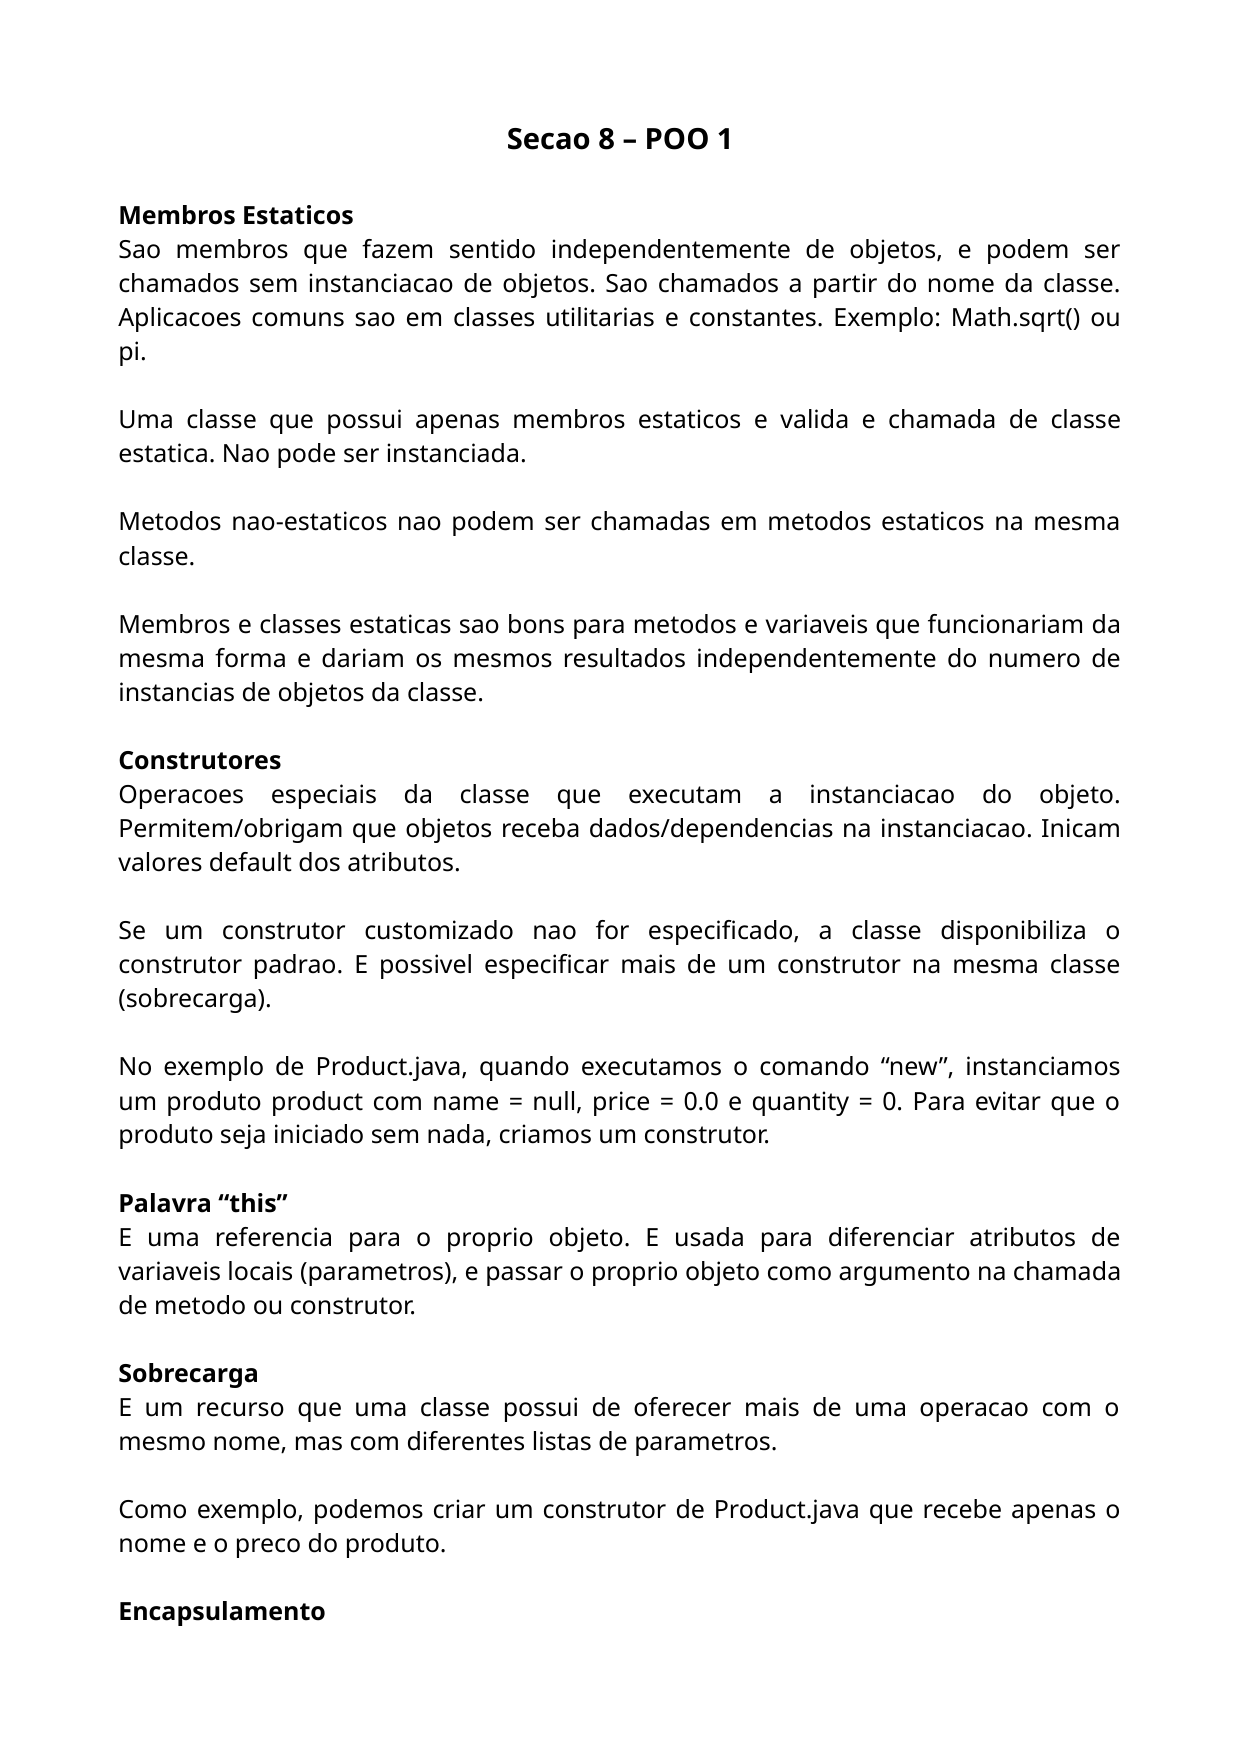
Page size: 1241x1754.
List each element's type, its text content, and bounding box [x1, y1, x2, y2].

text Membros Estaticos [118, 197, 1122, 232]
text Operacoes especiais da classe que executam a instanciacao do objeto. Permitem/obrigam que objetos receba dados/dependencias na instanciacao. Inicam valores default dos atributos. [118, 777, 1122, 879]
text Sobrecarga [118, 1356, 1122, 1390]
text Metodos nao-estaticos nao podem ser chamadas em metodos estaticos na mesma classe. [118, 504, 1122, 572]
text Membros e classes estaticas sao bons para metodos e variaveis que funcionariam da mesma forma e dariam os mesmos resultados independentemente do numero de instancias de objetos da classe. [118, 606, 1122, 708]
text Se um construtor customizado nao for especificado, a classe disponibiliza o construtor padrao. E possivel especificar mais de um construtor na mesma classe (sobrecarga). [118, 913, 1122, 1015]
text Como exemplo, podemos criar um construtor de Product.java que recebe apenas o nome e o preco do produto. [118, 1492, 1122, 1560]
text No exemplo de Product.java, quando executamos o comando “new”, instanciamos um produto product com name = null, price = 0.0 e quantity = 0. Para evitar que o produto seja iniciado sem nada, criamos um construtor. [118, 1049, 1122, 1151]
text E um recurso que uma classe possui de oferecer mais de uma operacao com o mesmo nome, mas com diferentes listas de parametros. [118, 1390, 1122, 1458]
text Uma classe que possui apenas membros estaticos e valida e chamada de classe estatica. Nao pode ser instanciada. [118, 402, 1122, 470]
text Secao 8 – POO 1 [118, 118, 1122, 158]
text Construtores [118, 742, 1122, 777]
text Encapsulamento [118, 1594, 1122, 1628]
text Sao membros que fazem sentido independentemente de objetos, e podem ser chamados sem instanciacao de objetos. Sao chamados a partir do nome da classe. Aplicacoes comuns sao em classes utilitarias e constantes. Exemplo: Math.sqrt() ou pi. [118, 232, 1122, 368]
text Palavra “this” [118, 1185, 1122, 1219]
text E uma referencia para o proprio objeto. E usada para diferenciar atributos de variaveis locais (parametros), e passar o proprio objeto como argumento na chamada de metodo ou construtor. [118, 1219, 1122, 1322]
